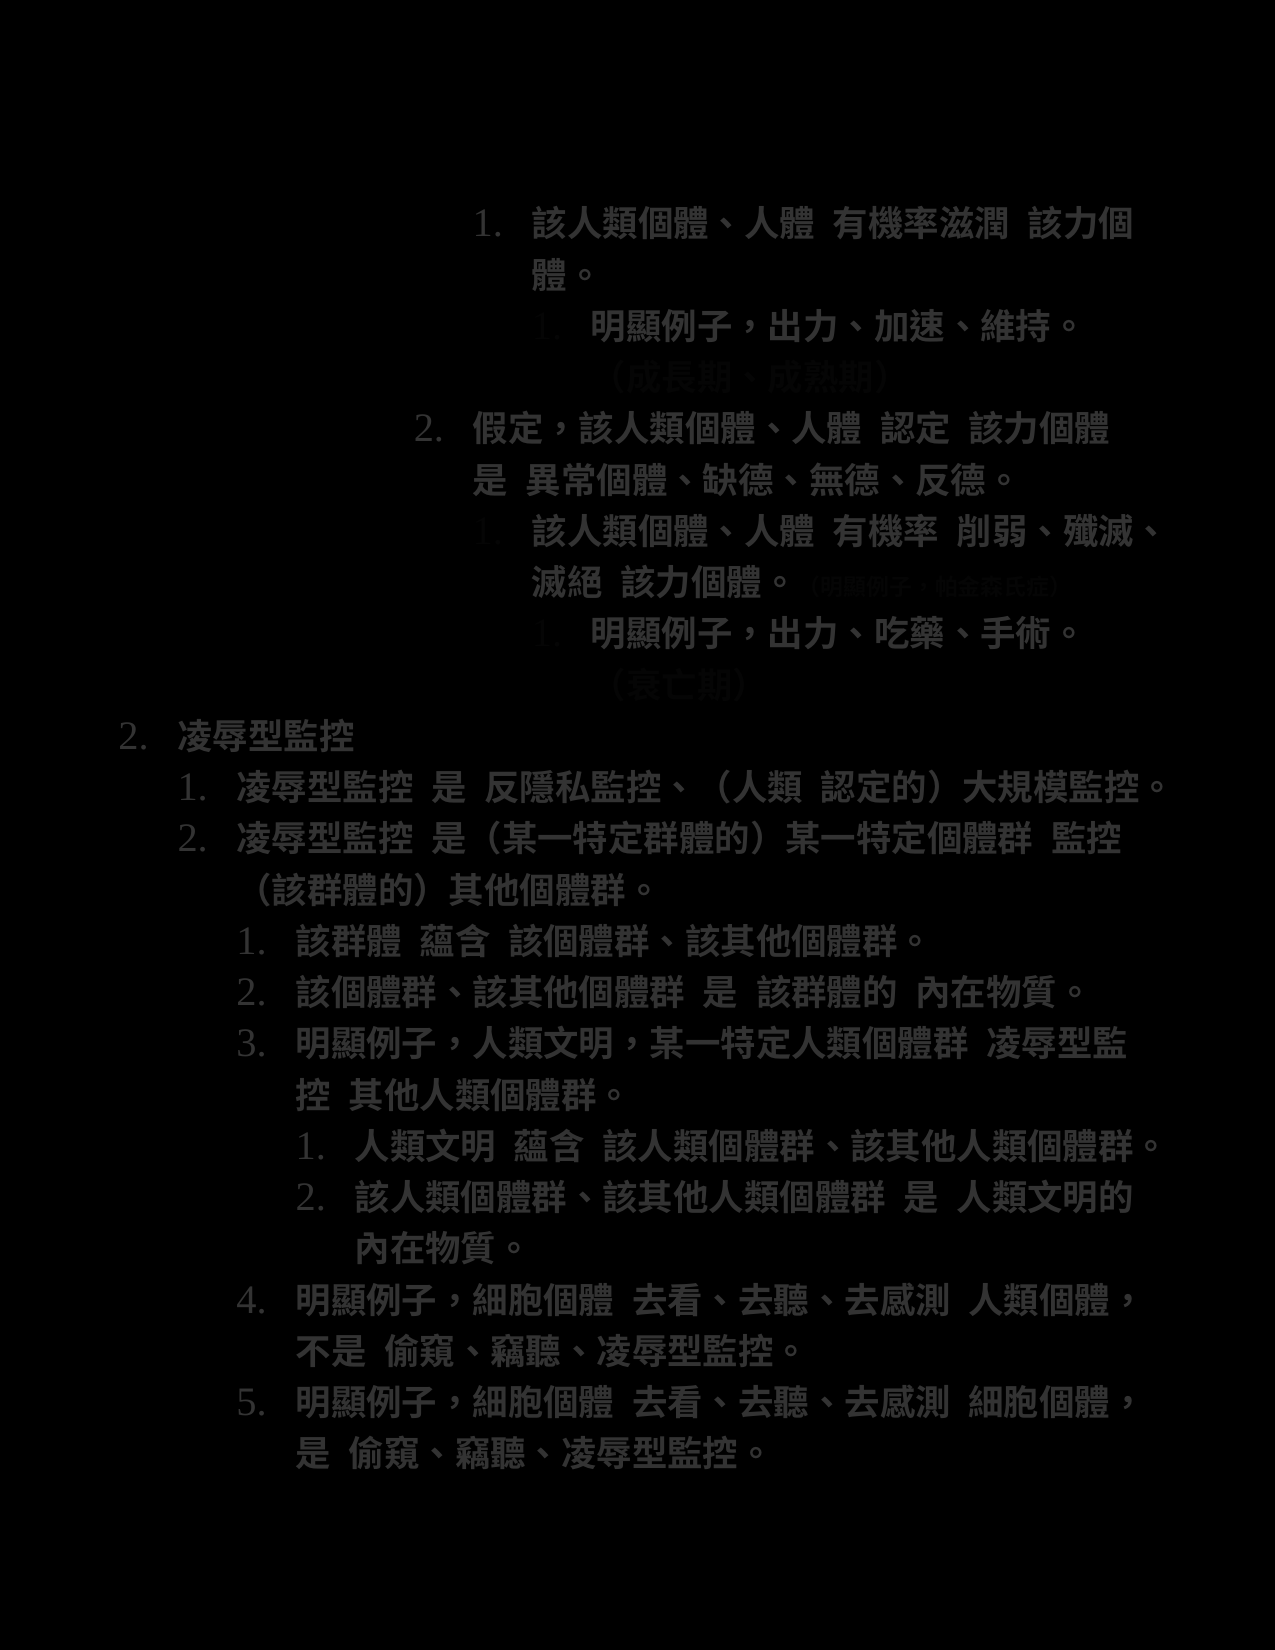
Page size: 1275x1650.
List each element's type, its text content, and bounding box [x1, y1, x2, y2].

list 該人類個體、人體 有機率滋潤 該力個體。 [472, 196, 1157, 298]
list 明顯例子，細胞個體 去看、去聽、去感測 細胞個體，是 偷窺、竊聽、凌辱型監控。 [236, 1374, 1157, 1477]
list 該人類個體群、該其他人類個體群 是 人類文明的 內在物質。 [295, 1169, 1157, 1272]
list 該群體 蘊含 該個體群、該其他個體群。 [236, 913, 1157, 964]
list 凌辱型監控 [118, 708, 1157, 759]
list 凌辱型監控 是（某一特定群體的）某一特定個體群 監控（該群體的）其他個體群。 [177, 811, 1157, 913]
list 假定，該人類個體、人體 認定 該力個體 是 異常個體、缺德、無德、反德。 [413, 401, 1157, 503]
list 明顯例子，出力、加速、維持。（成長期、成熟期） [532, 298, 1157, 401]
list 該人類個體、人體 有機率 削弱、殲滅、滅絕 該力個體。（明顯例子，帕金森氏症） [472, 503, 1157, 606]
list 明顯例子，出力、吃藥、手術。（衰亡期） [532, 606, 1157, 708]
list 明顯例子，細胞個體 去看、去聽、去感測 人類個體，不是 偷窺、竊聽、凌辱型監控。 [236, 1272, 1157, 1374]
list 明顯例子，人類文明，某一特定人類個體群 凌辱型監控 其他人類個體群。 [236, 1016, 1157, 1118]
list 該個體群、該其他個體群 是 該群體的 內在物質。 [236, 964, 1157, 1016]
list 人類文明 蘊含 該人類個體群、該其他人類個體群。 [295, 1118, 1157, 1169]
list 凌辱型監控 是 反隱私監控、（人類 認定的）大規模監控。 [177, 759, 1157, 811]
